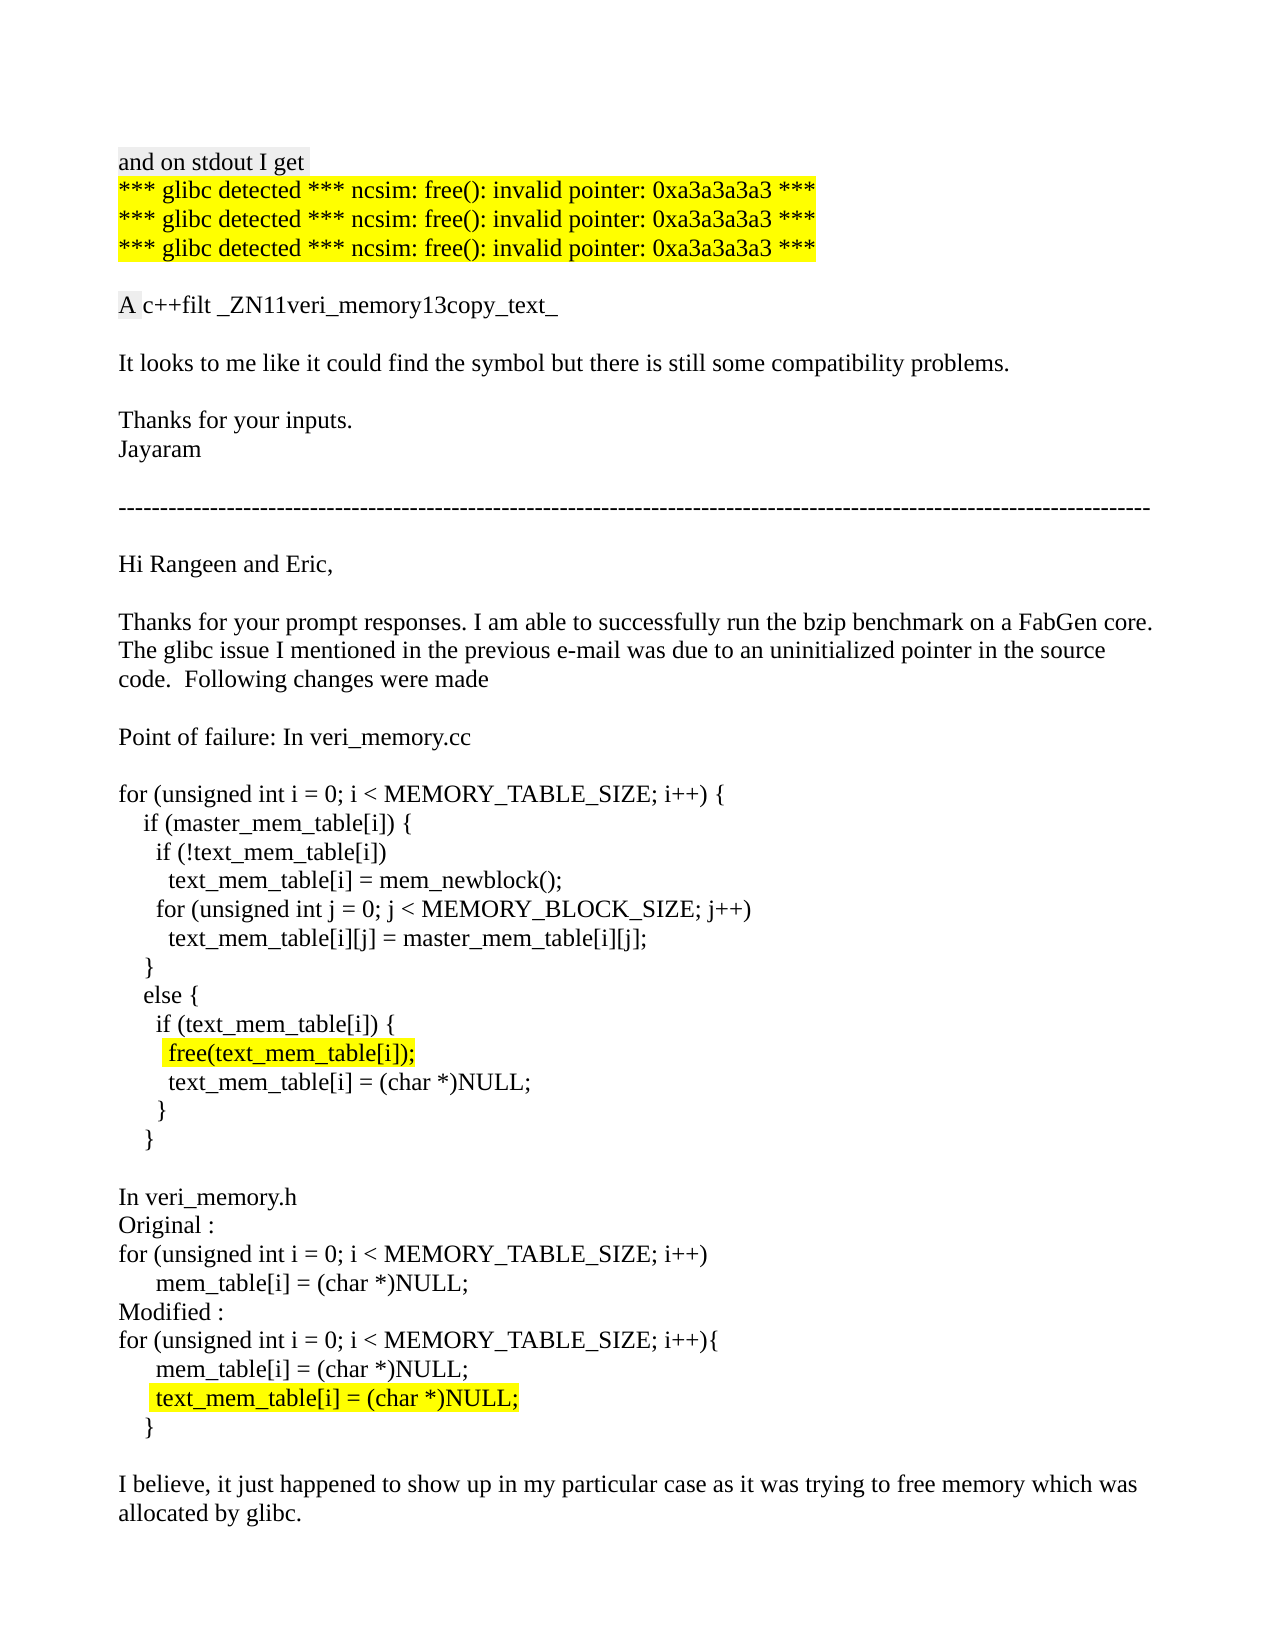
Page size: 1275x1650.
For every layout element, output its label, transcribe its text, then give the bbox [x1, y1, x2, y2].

text *** glibc detected *** ncsim: free(): invalid pointer: 0xa3a3a3a3 *** [118, 204, 1157, 233]
text Point of failure: In veri_memory.cc [118, 722, 1157, 751]
text text_mem_table[i] = mem_newblock(); [118, 866, 1157, 894]
text mem_table[i] = (char *)NULL; [118, 1268, 1157, 1297]
text text_mem_table[i] = (char *)NULL; [118, 1067, 1157, 1096]
text Thanks for your inputs. [118, 406, 1157, 434]
text free(text_mem_table[i]); [118, 1038, 1157, 1067]
text Jayaram [118, 434, 1157, 463]
text It looks to me like it could find the symbol but there is still some compatibility problems. [118, 348, 1157, 377]
text and on stdout I get [118, 147, 1157, 176]
text text_mem_table[i] = (char *)NULL; [118, 1383, 1157, 1412]
text for (unsigned int i = 0; i < MEMORY_TABLE_SIZE; i++) [118, 1239, 1157, 1268]
text } [118, 952, 1157, 981]
text Hi Rangeen and Eric, [118, 549, 1157, 578]
text } [118, 1124, 1157, 1153]
text Modified : [118, 1297, 1157, 1326]
text *** glibc detected *** ncsim: free(): invalid pointer: 0xa3a3a3a3 *** [118, 233, 1157, 262]
text *** glibc detected *** ncsim: free(): invalid pointer: 0xa3a3a3a3 *** [118, 176, 1157, 204]
text if (!text_mem_table[i]) [118, 837, 1157, 866]
text A c++filt _ZN11veri_memory13copy_text_ [118, 291, 1157, 319]
text Thanks for your prompt responses. I am able to successfully run the bzip benchmark on a FabGen core. The glibc issue I mentioned in the previous e-mail was due to an uninitialized pointer in the source code. Following changes were made [118, 607, 1157, 693]
text } [118, 1096, 1157, 1124]
text for (unsigned int i = 0; i < MEMORY_TABLE_SIZE; i++) { [118, 779, 1157, 808]
text for (unsigned int j = 0; j < MEMORY_BLOCK_SIZE; j++) [118, 894, 1157, 923]
text for (unsigned int i = 0; i < MEMORY_TABLE_SIZE; i++){ [118, 1326, 1157, 1354]
text } [118, 1412, 1157, 1441]
text if (master_mem_table[i]) { [118, 808, 1157, 837]
text In veri_memory.h Original : [118, 1182, 1157, 1239]
text I believe, it just happened to show up in my particular case as it was trying to free memory which was allocated by glibc. [118, 1469, 1157, 1527]
text ---------------------------------------------------------------------------------------------------------------------------- [118, 492, 1157, 521]
text text_mem_table[i][j] = master_mem_table[i][j]; [118, 923, 1157, 952]
text else { [118, 981, 1157, 1009]
text mem_table[i] = (char *)NULL; [118, 1354, 1157, 1383]
text if (text_mem_table[i]) { [118, 1009, 1157, 1038]
